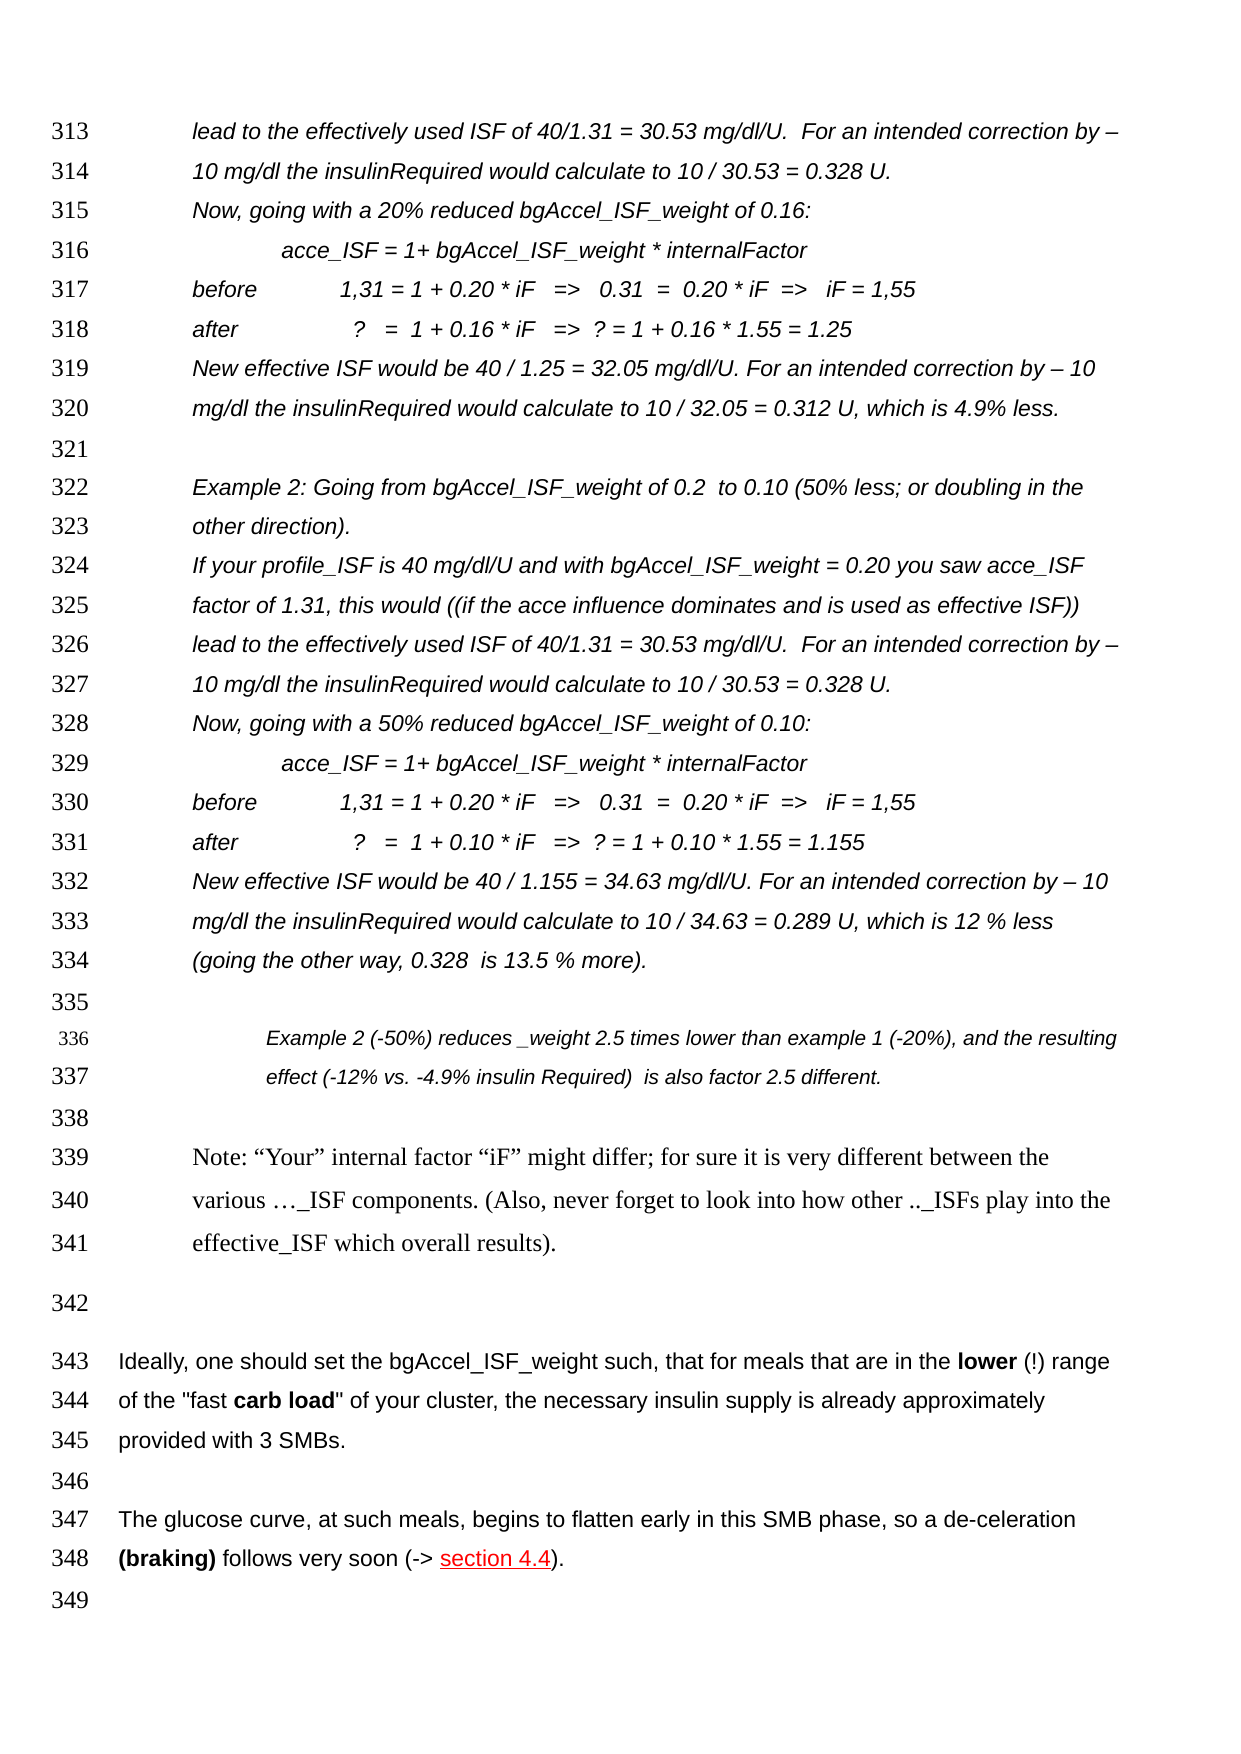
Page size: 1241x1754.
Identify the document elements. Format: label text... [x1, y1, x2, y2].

text acce_ISF = 1+ bgAccel_ISF_weight * internalFactor [192, 750, 1122, 776]
text before 1,31 = 1 + 0.20 * iF => 0.31 = 0.20 * iF => iF = 1,55 [192, 789, 1122, 816]
list Note: “Your” internal factor “iF” might differ; for sure it is very different between the various …_ISF components. (Also, never forget to look into how other .._ISFs play into the effective_ISF which overall results). [192, 1142, 1122, 1257]
text after ? = 1 + 0.10 * iF => ? = 1 + 0.10 * 1.55 = 1.155 [192, 829, 1122, 855]
text Example 2 (-50%) reduces _weight 2.5 times lower than example 1 (-20%), and the resulting effect (-12% vs. -4.9% insulin Required) is also factor 2.5 different. [266, 1026, 1122, 1089]
text Now, going with a 20% reduced bgAccel_ISF_weight of 0.16: [192, 197, 1122, 223]
text before 1,31 = 1 + 0.20 * iF => 0.31 = 0.20 * iF => iF = 1,55 [192, 276, 1122, 302]
text lead to the effectively used ISF of 40/1.31 = 30.53 mg/dl/U. For an intended correction by – 10 mg/dl the insulinRequired would calculate to 10 / 30.53 = 0.328 U. [192, 118, 1122, 184]
text after ? = 1 + 0.16 * iF => ? = 1 + 0.16 * 1.55 = 1.25 [192, 316, 1122, 342]
text Now, going with a 50% reduced bgAccel_ISF_weight of 0.10: [192, 710, 1122, 737]
text Ideally, one should set the bgAccel_ISF_weight such, that for meals that are in the lower (!) range of the "fast carb load" of your cluster, the necessary insulin supply is already approximately provided with 3 SMBs. [118, 1348, 1122, 1453]
text acce_ISF = 1+ bgAccel_ISF_weight * internalFactor [192, 237, 1122, 263]
text Example 2: Going from bgAccel_ISF_weight of 0.2 to 0.10 (50% less; or doubling in the other direction). [192, 473, 1122, 539]
text If your profile_ISF is 40 mg/dl/U and with bgAccel_ISF_weight = 0.20 you saw acce_ISF factor of 1.31, this would ((if the acce influence dominates and is used as effective ISF)) lead to the effectively used ISF of 40/1.31 = 30.53 mg/dl/U. For an intended correction by – 10 mg/dl the insulinRequired would calculate to 10 / 30.53 = 0.328 U. [192, 552, 1122, 697]
text The glucose curve, at such meals, begins to flatten early in this SMB phase, so a de-celeration (braking) follows very soon (-> section 4.4). [118, 1506, 1122, 1572]
text New effective ISF would be 40 / 1.155 = 34.63 mg/dl/U. For an intended correction by – 10 mg/dl the insulinRequired would calculate to 10 / 34.63 = 0.289 U, which is 12 % less (going the other way, 0.328 is 13.5 % more). [192, 868, 1122, 973]
text New effective ISF would be 40 / 1.25 = 32.05 mg/dl/U. For an intended correction by – 10 mg/dl the insulinRequired would calculate to 10 / 32.05 = 0.312 U, which is 4.9% less. [192, 355, 1122, 421]
